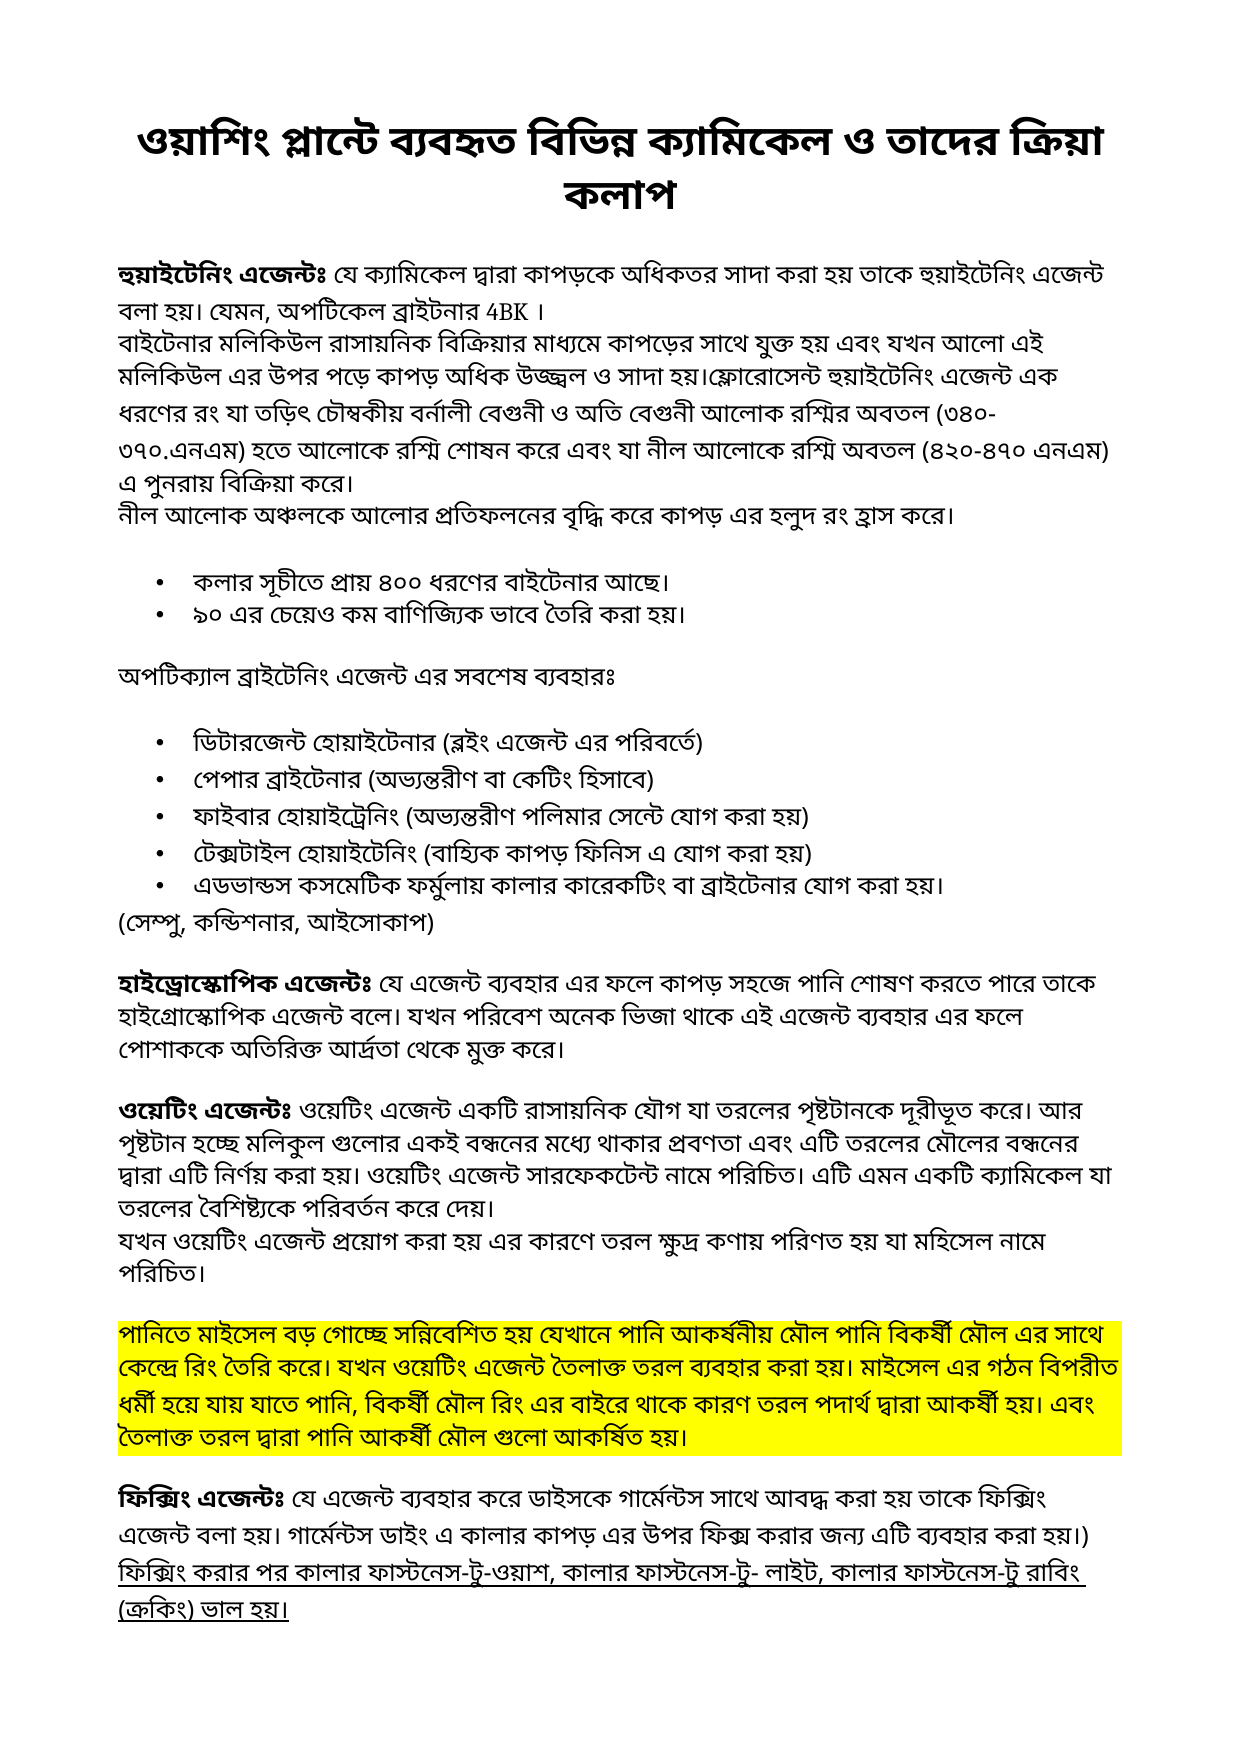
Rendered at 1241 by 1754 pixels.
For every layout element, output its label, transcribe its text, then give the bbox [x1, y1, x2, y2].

text ওয়েটিং এজেন্টঃ ওয়েটিং এজেন্ট একটি রাসায়নিক যৌগ যা তরলের পৃষ্টটানকে দূরীভূত করে। আর পৃষ্টটান হচ্ছে মলিকুল গুলোর একই বন্ধনের মধ্যে থাকার প্রবণতা এবং এটি তরলের মৌলের বন্ধনের দ্বারা এটি নির্ণয় করা হয়। ওয়েটিং এজেন্ট সারফেকটেন্ট নামে পরিচিত। এটি এমন একটি ক্যামিকেল যা তরলের বৈশিষ্ট্যকে পরিবর্তন করে দেয়। [118, 1097, 1122, 1227]
text নীল আলোক অঞ্চলকে আলোর প্রতিফলনের বৃদ্ধি করে কাপড় এর হলুদ রং হ্রাস করে। [118, 502, 1122, 535]
list ৯০ এর চেয়েও কম বাণিজ্যিক ভাবে তৈরি করা হয়। [156, 602, 1122, 634]
text ফিক্সিং করার পর কালার ফাস্টনেস-টু-ওয়াশ, কালার ফাস্টনেস-টু- লাইট, কালার ফাস্টনেস-টু রাবিং (ক্রকিং) ভাল হয়। [118, 1554, 1122, 1628]
list পেপার ব্রাইটেনার (অভ্যন্তরীণ বা কেটিং হিসাবে) [156, 761, 1122, 798]
list এডভান্ডস কসমেটিক ফর্মুলায় কালার কারেকটিং বা ব্রাইটেনার যোগ করা হয়। [156, 872, 1122, 905]
text পানিতে মাইসেল বড় গোচ্ছে সন্নিবেশিত হয় যেখানে পানি আকর্ষনীয় মৌল পানি বিকর্ষী মৌল এর সাথে কেন্দ্রে রিং তৈরি করে। যখন ওয়েটিং এজেন্ট তৈলাক্ত তরল ব্যবহার করা হয়। মাইসেল এর গঠন বিপরীত ধর্মী হয়ে যায় যাতে পানি, বিকর্ষী মৌল রিং এর বাইরে থাকে কারণ তরল পদার্থ দ্বারা আকর্ষী হয়। এবং তৈলাক্ত তরল দ্বারা পানি আকর্ষী মৌল গুলো আকর্ষিত হয়। [118, 1321, 1122, 1456]
text হুয়াইটেনিং এজেন্টঃ যে ক্যামিকেল দ্বারা কাপড়কে অধিকতর সাদা করা হয় তাকে হুয়াইটেনিং এজেন্ট বলা হয়। যেমন, অপটিকেল ব্রাইটনার 4BK । [118, 261, 1122, 331]
text ওয়াশিং প্লান্টে ব্যবহৃত বিভিন্ন ক্যামিকেল ও তাদের ক্রিয়া কলাপ [118, 118, 1122, 227]
list টেক্সটাইল হোয়াইটেনিং (বাহ্যিক কাপড় ফিনিস এ যোগ করা হয়) [156, 835, 1122, 872]
text অপটিক্যাল ব্রাইটেনিং এজেন্ট এর সবশেষ ব্যবহারঃ [118, 663, 1122, 696]
text (সেম্পু, কন্ডিশনার, আইসোকাপ) [118, 905, 1122, 942]
list কলার সূচীতে প্রায় ৪০০ ধরণের বাইটেনার আছে। [156, 569, 1122, 602]
text বাইটেনার মলিকিউল রাসায়নিক বিক্রিয়ার মাধ্যমে কাপড়ের সাথে যুক্ত হয় এবং যখন আলো এই মলিকিউল এর উপর পড়ে কাপড় অধিক উজ্জ্বল ও সাদা হয়।ফ্লোরোসেন্ট হুয়াইটেনিং এজেন্ট এক ধরণের রং যা তড়িৎ চৌম্বকীয় বর্নালী বেগুনী ও অতি বেগুনী আলোক রশ্মির অবতল (৩৪০-৩৭০.এনএম) হতে আলোকে রশ্মি শোষন করে এবং যা নীল আলোকে রশ্মি অবতল (৪২০-৪৭০ এনএম) এ পুনরায় বিক্রিয়া করে। [118, 331, 1122, 502]
text যখন ওয়েটিং এজেন্ট প্রয়োগ করা হয় এর কারণে তরল ক্ষুদ্র কণায় পরিণত হয় যা মহিসেল নামে পরিচিত। [118, 1227, 1122, 1293]
text ফিক্সিং এজেন্টঃ যে এজেন্ট ব্যবহার করে ডাইসকে গার্মেন্টস সাথে আবদ্ধ করা হয় তাকে ফিক্সিং এজেন্ট বলা হয়। গার্মেন্টস ডাইং এ কালার কাপড় এর উপর ফিক্স করার জন্য এটি ব্যবহার করা হয়।) [118, 1485, 1122, 1554]
text হাইড্রোস্কোপিক এজেন্টঃ যে এজেন্ট ব্যবহার এর ফলে কাপড় সহজে পানি শোষণ করতে পারে তাকে হাইগ্রোস্কোপিক এজেন্ট বলে। যখন পরিবেশ অনেক ভিজা থাকে এই এজেন্ট ব্যবহার এর ফলে পোশাককে অতিরিক্ত আর্দ্রতা থেকে মুক্ত করে। [118, 971, 1122, 1068]
list ডিটারজেন্ট হোয়াইটেনার (ব্লইং এজেন্ট এর পরিবর্তে) [156, 724, 1122, 761]
list ফাইবার হোয়াইট্রেনিং (অভ্যন্তরীণ পলিমার সেন্টে যোগ করা হয়) [156, 798, 1122, 835]
